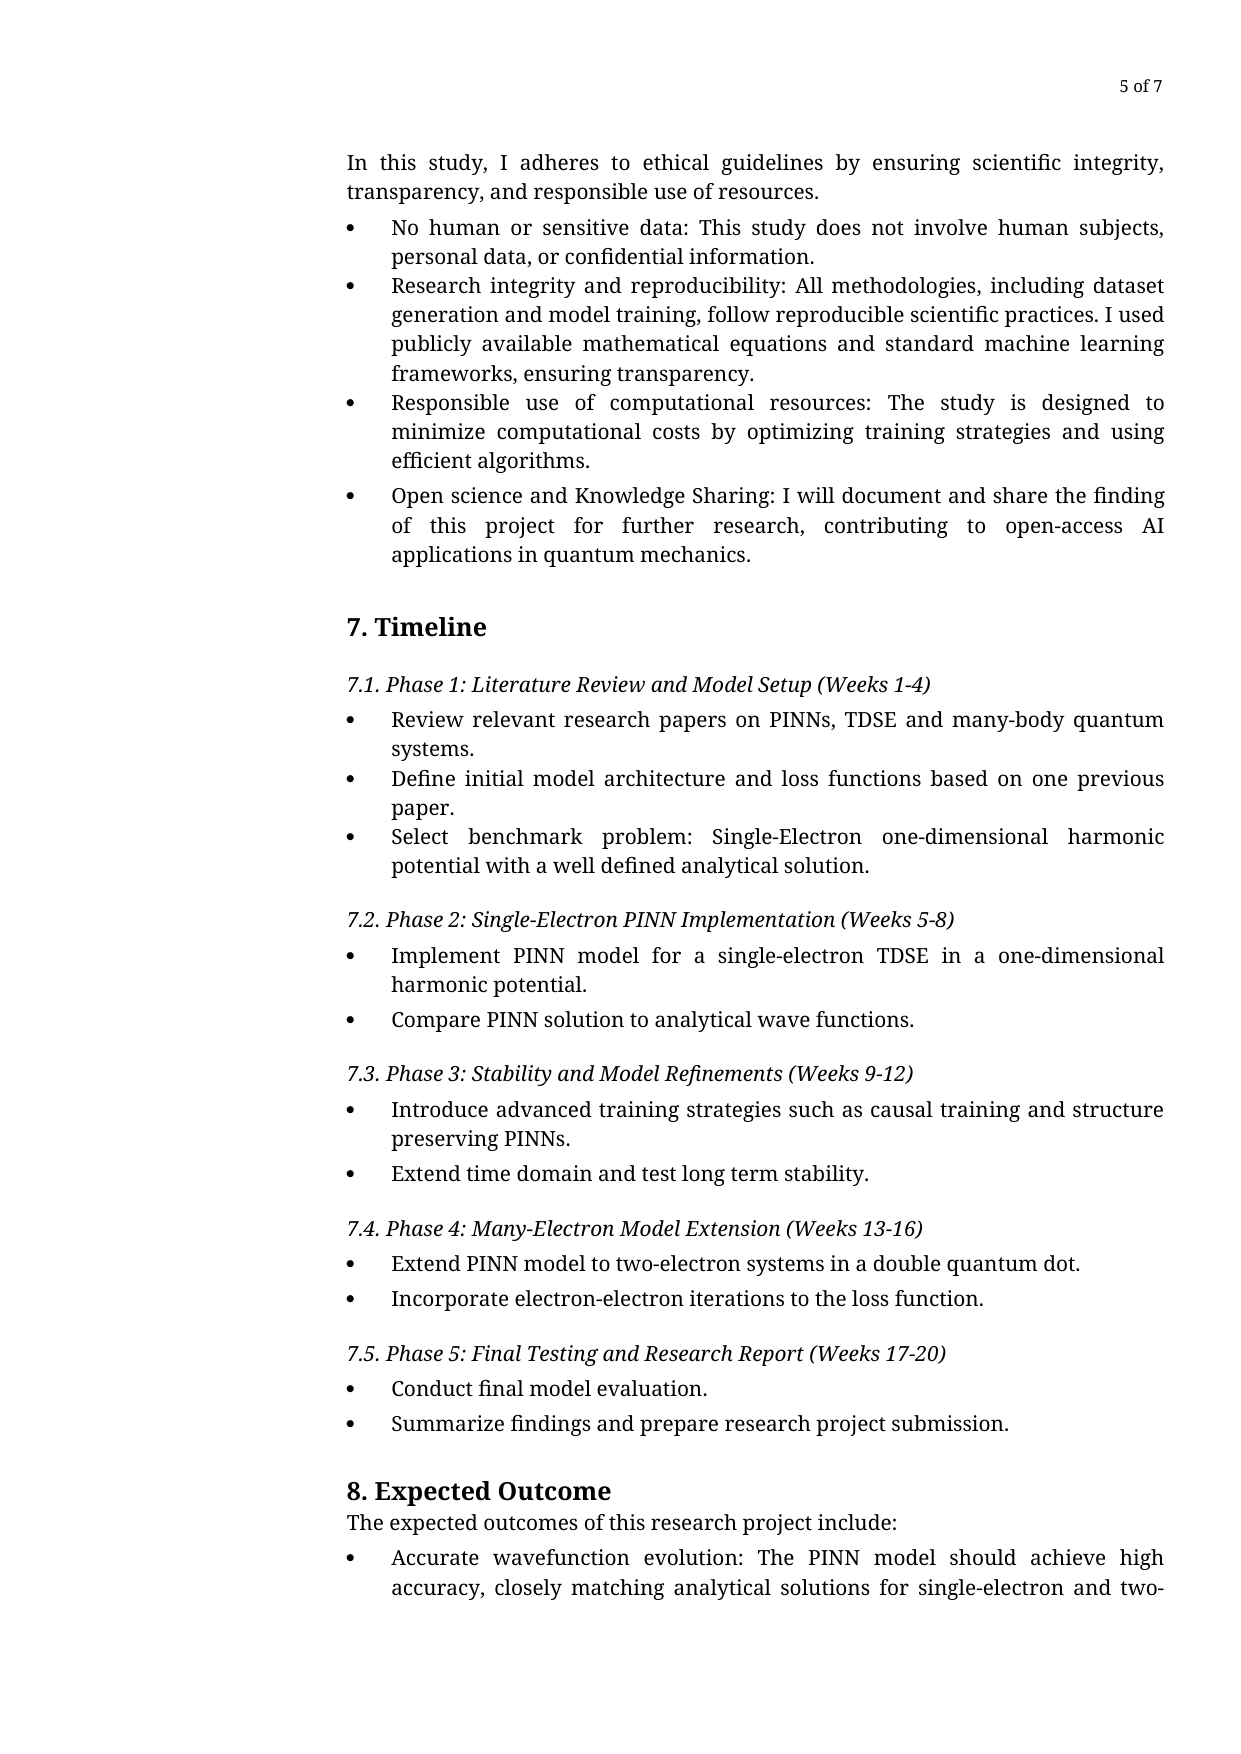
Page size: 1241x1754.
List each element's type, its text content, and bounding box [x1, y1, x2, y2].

subtitle 7.2. Phase 2: Single-Electron PINN Implementation (Weeks 5-8) [347, 904, 1165, 934]
subtitle 7.3. Phase 3: Stability and Model Refinements (Weeks 9-12) [347, 1059, 1165, 1088]
list Select benchmark problem: Single-Electron one-dimensional harmonic potential with a well defined analytical solution. [347, 821, 1165, 879]
subtitle 7.5. Phase 5: Final Testing and Research Report (Weeks 17-20) [347, 1338, 1165, 1367]
list Accurate wavefunction evolution: The PINN model should achieve high accuracy, closely matching analytical solutions for single-electron and two- [347, 1543, 1165, 1601]
list Incorporate electron-electron iterations to the loss function. [347, 1284, 1165, 1313]
list Review relevant research papers on PINNs, TDSE and many-body quantum systems. [347, 704, 1165, 763]
list Extend time domain and test long term stability. [347, 1159, 1165, 1188]
list Compare PINN solution to analytical wave functions. [347, 1004, 1165, 1034]
list Open science and Knowledge Sharing: I will document and share the finding of this project for further research, contributing to open-access AI applications in quantum mechanics​. [347, 481, 1165, 568]
list No human or sensitive data: This study does not involve human subjects, personal data, or confidential information. [347, 212, 1165, 271]
subtitle 7.4. Phase 4: Many-Electron Model Extension (Weeks 13-16) [347, 1213, 1165, 1242]
subtitle 7. Timeline [347, 610, 1165, 644]
list Conduct final model evaluation. [347, 1373, 1165, 1402]
list Implement PINN model for a single-electron TDSE in a one-dimensional harmonic potential. [347, 940, 1165, 998]
text The expected outcomes of this research project include: [347, 1507, 1165, 1537]
list Responsible use of computational resources: The study is designed to minimize computational costs by optimizing training strategies and using efficient algorithms​. [347, 387, 1165, 475]
list Extend PINN model to two-electron systems in a double quantum dot. [347, 1248, 1165, 1277]
subtitle 7.1. Phase 1: Literature Review and Model Setup (Weeks 1-4) [347, 669, 1165, 698]
list Introduce advanced training strategies such as causal training and structure preserving PINNs. [347, 1094, 1165, 1152]
subtitle 8. Expected Outcome [347, 1473, 1165, 1507]
list Summarize findings and prepare research project submission. [347, 1409, 1165, 1438]
text In this study, I adheres to ethical guidelines by ensuring scientific integrity, transparency, and responsible use of resources. [347, 148, 1165, 206]
list Define initial model architecture and loss functions based on one previous paper. [347, 763, 1165, 821]
list Research integrity and reproducibility: All methodologies, including dataset generation and model training, follow reproducible scientific practices. I used publicly available mathematical equations and standard machine learning frameworks, ensuring transparency. [347, 271, 1165, 387]
